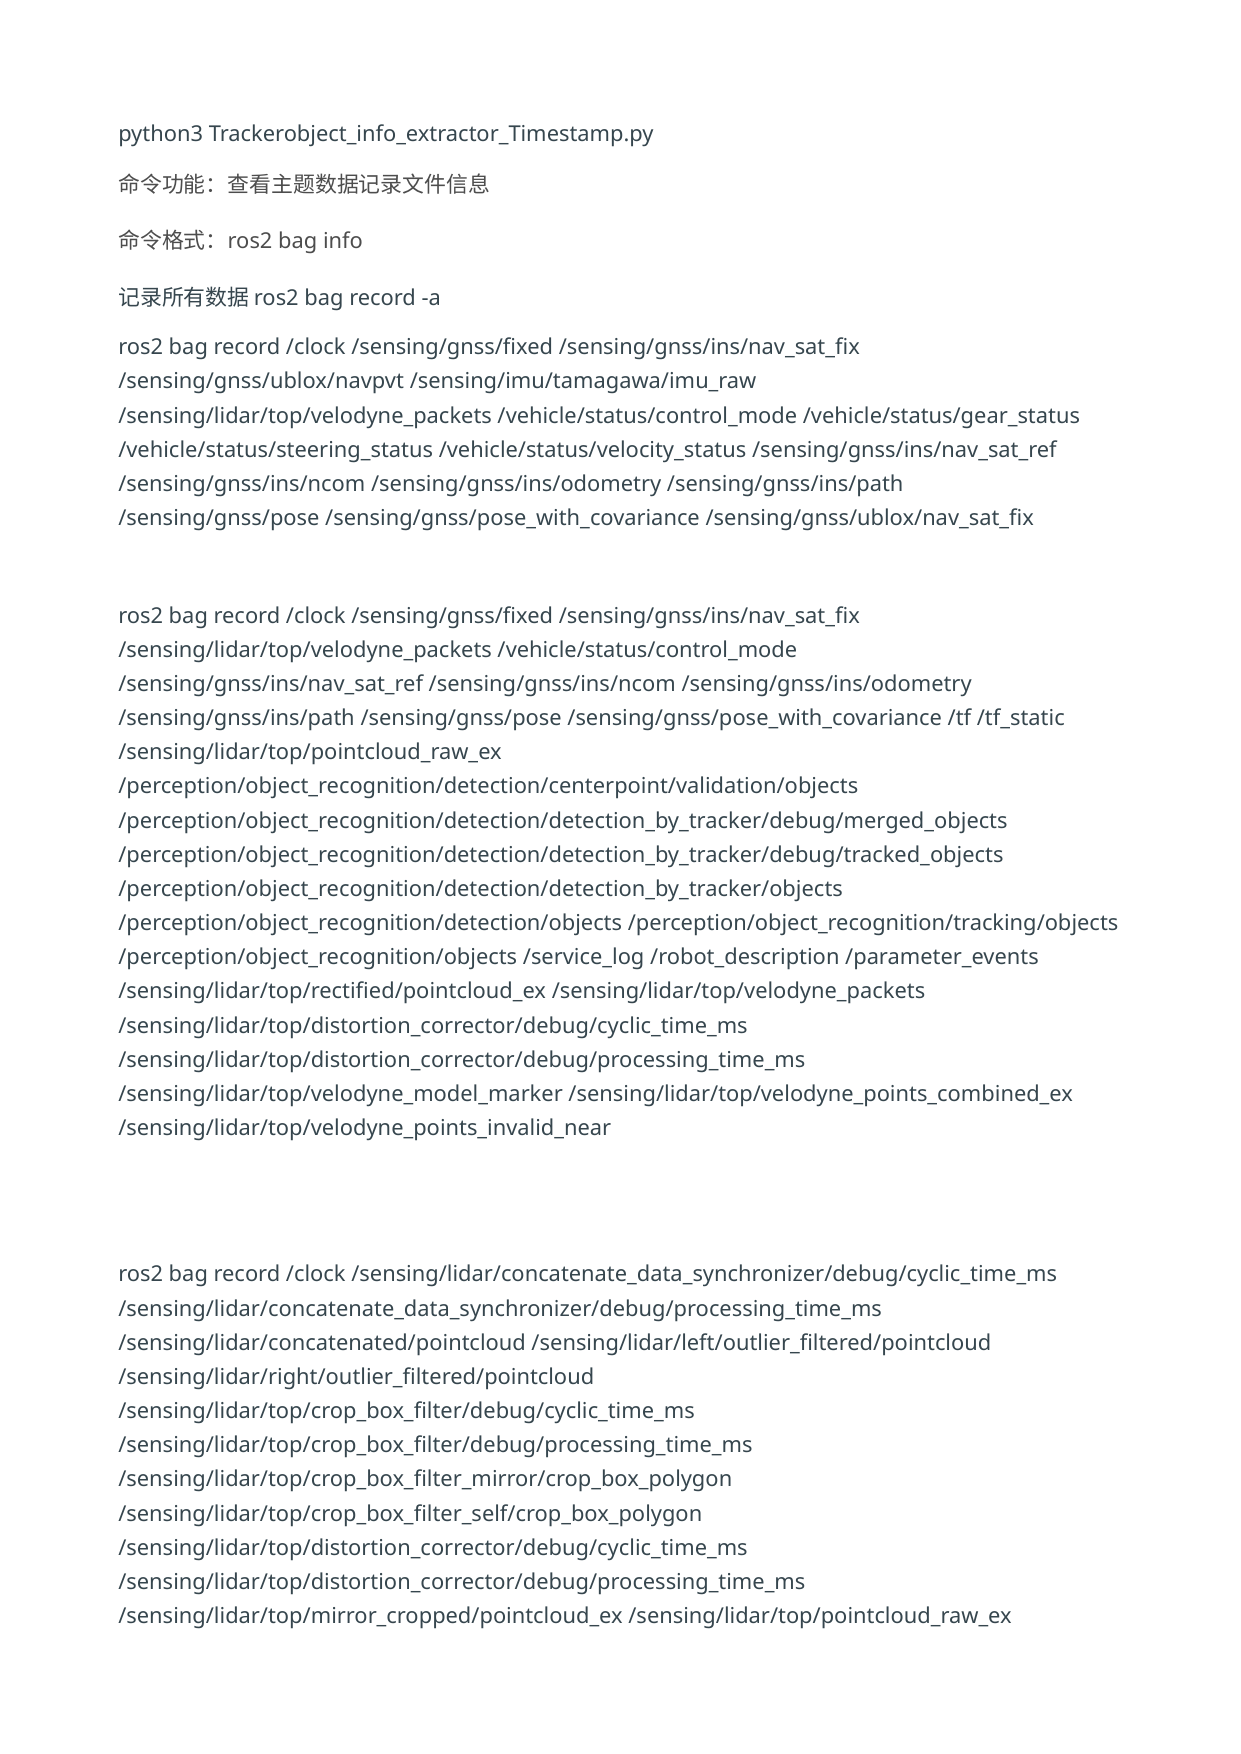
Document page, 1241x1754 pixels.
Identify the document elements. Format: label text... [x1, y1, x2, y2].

text ros2 bag record /clock /sensing/gnss/fixed /sensing/gnss/ins/nav_sat_fix /sensing/lidar/top/velodyne_packets /vehicle/status/control_mode /sensing/gnss/ins/nav_sat_ref /sensing/gnss/ins/ncom /sensing/gnss/ins/odometry /sensing/gnss/ins/path /sensing/gnss/pose /sensing/gnss/pose_with_covariance /tf /tf_static /sensing/lidar/top/pointcloud_raw_ex /perception/object_recognition/detection/centerpoint/validation/objects /perception/object_recognition/detection/detection_by_tracker/debug/merged_objects /perception/object_recognition/detection/detection_by_tracker/debug/tracked_objects /perception/object_recognition/detection/detection_by_tracker/objects /perception/object_recognition/detection/objects /perception/object_recognition/tracking/objects /perception/object_recognition/objects /service_log /robot_description /parameter_events /sensing/lidar/top/rectified/pointcloud_ex /sensing/lidar/top/velodyne_packets /sensing/lidar/top/distortion_corrector/debug/cyclic_time_ms /sensing/lidar/top/distortion_corrector/debug/processing_time_ms /sensing/lidar/top/velodyne_model_marker /sensing/lidar/top/velodyne_points_combined_ex /sensing/lidar/top/velodyne_points_invalid_near [118, 600, 1122, 1142]
text ros2 bag record /clock /sensing/lidar/concatenate_data_synchronizer/debug/cyclic_time_ms /sensing/lidar/concatenate_data_synchronizer/debug/processing_time_ms /sensing/lidar/concatenated/pointcloud /sensing/lidar/left/outlier_filtered/pointcloud /sensing/lidar/right/outlier_filtered/pointcloud /sensing/lidar/top/crop_box_filter/debug/cyclic_time_ms /sensing/lidar/top/crop_box_filter/debug/processing_time_ms /sensing/lidar/top/crop_box_filter_mirror/crop_box_polygon /sensing/lidar/top/crop_box_filter_self/crop_box_polygon /sensing/lidar/top/distortion_corrector/debug/cyclic_time_ms /sensing/lidar/top/distortion_corrector/debug/processing_time_ms /sensing/lidar/top/mirror_cropped/pointcloud_ex /sensing/lidar/top/pointcloud_raw_ex [118, 1258, 1122, 1630]
text 记录所有数据ros2 bag record -a [118, 280, 1122, 312]
text ros2 bag record /clock /sensing/gnss/fixed /sensing/gnss/ins/nav_sat_fix /sensing/gnss/ublox/navpvt /sensing/imu/tamagawa/imu_raw /sensing/lidar/top/velodyne_packets /vehicle/status/control_mode /vehicle/status/gear_status /vehicle/status/steering_status /vehicle/status/velocity_status /sensing/gnss/ins/nav_sat_ref /sensing/gnss/ins/ncom /sensing/gnss/ins/odometry /sensing/gnss/ins/path /sensing/gnss/pose /sensing/gnss/pose_with_covariance /sensing/gnss/ublox/nav_sat_fix [118, 331, 1122, 532]
text 命令格式：ros2 bag info [118, 218, 1122, 255]
text python3 Trackerobject_info_extractor_Timestamp.py [118, 118, 1122, 148]
text 命令功能：查看主题数据记录文件信息 [118, 167, 1122, 198]
